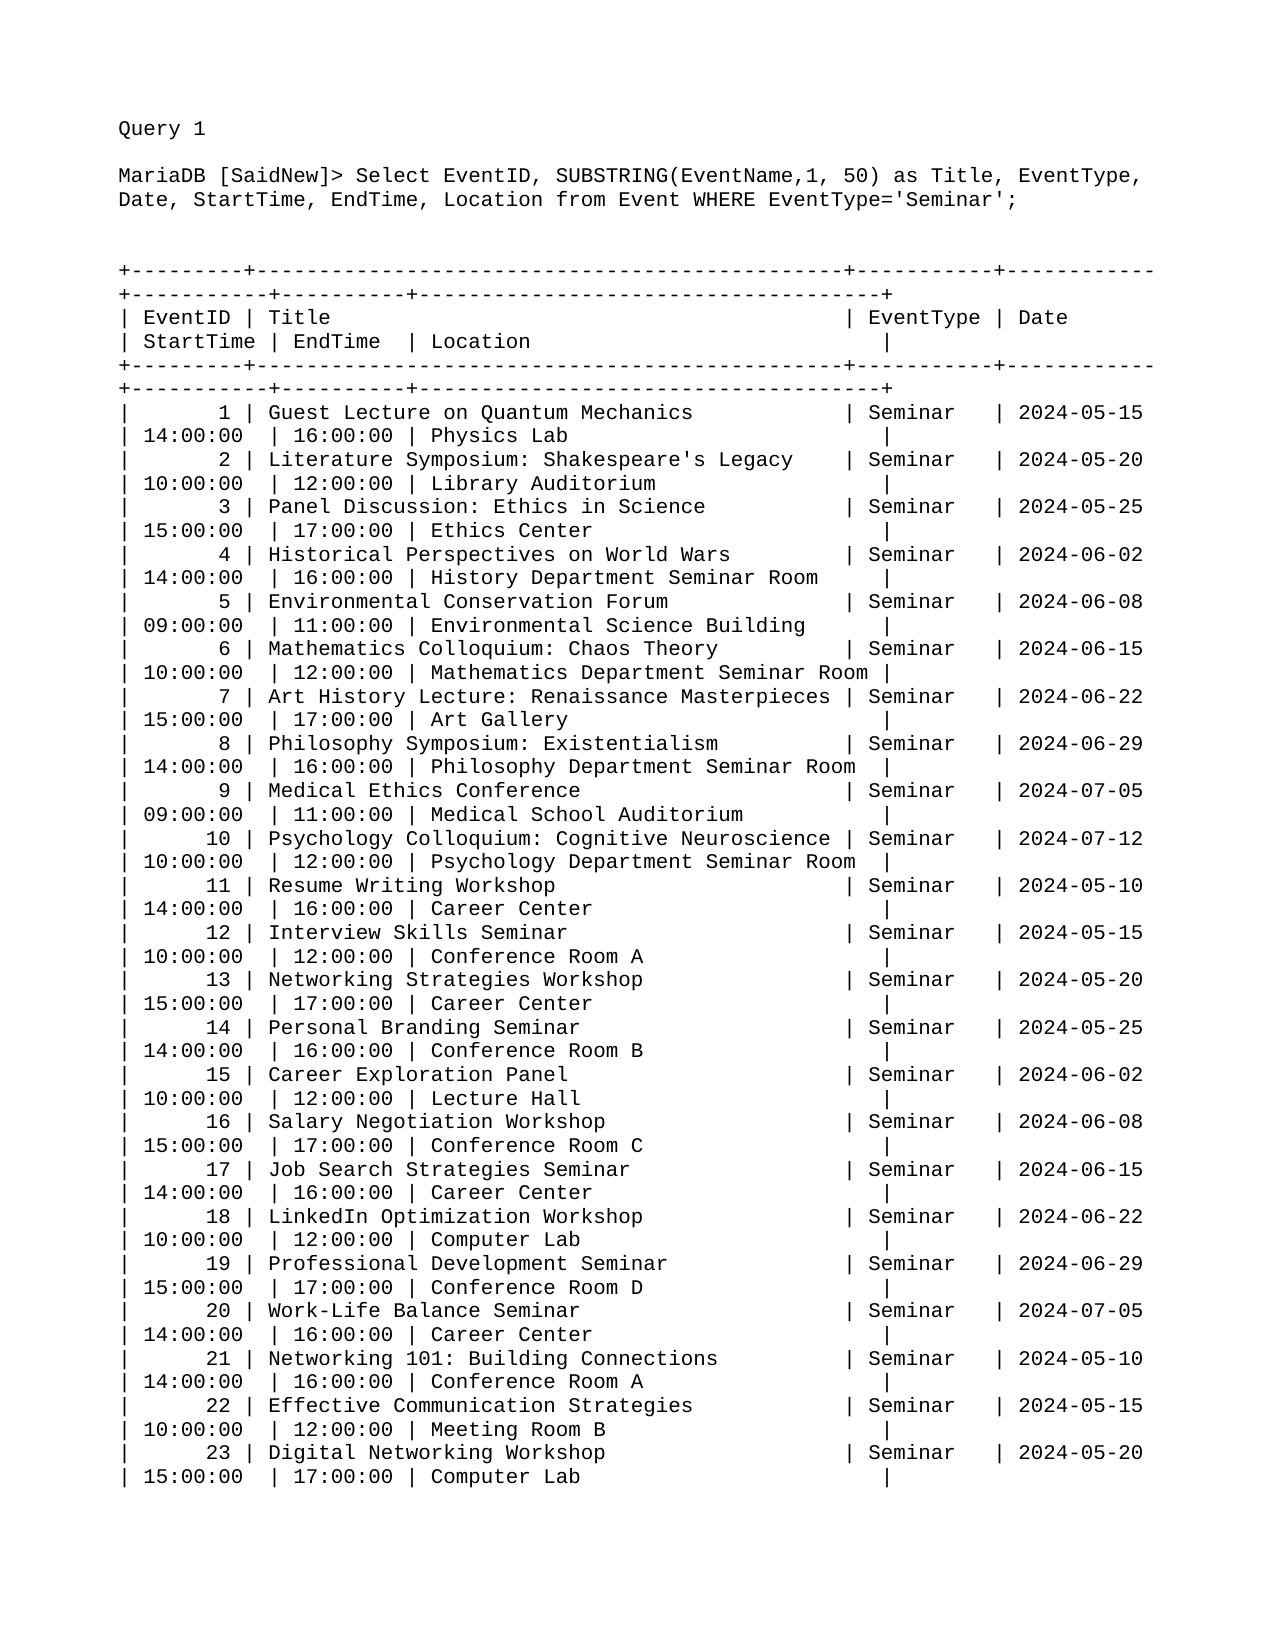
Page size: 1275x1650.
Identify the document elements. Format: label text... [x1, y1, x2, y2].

text | 5 | Environmental Conservation Forum | Seminar | 2024-06-08 | 09:00:00 | 11:00:00 | Environmental Science Building | [118, 591, 1157, 638]
text | 18 | LinkedIn Optimization Workshop | Seminar | 2024-06-22 | 10:00:00 | 12:00:00 | Computer Lab | [118, 1206, 1157, 1253]
text | 19 | Professional Development Seminar | Seminar | 2024-06-29 | 15:00:00 | 17:00:00 | Conference Room D | [118, 1253, 1157, 1300]
text | 3 | Panel Discussion: Ethics in Science | Seminar | 2024-05-25 | 15:00:00 | 17:00:00 | Ethics Center | [118, 496, 1157, 544]
text | 15 | Career Exploration Panel | Seminar | 2024-06-02 | 10:00:00 | 12:00:00 | Lecture Hall | [118, 1064, 1157, 1111]
text | 21 | Networking 101: Building Connections | Seminar | 2024-05-10 | 14:00:00 | 16:00:00 | Conference Room A | [118, 1348, 1157, 1395]
text | 14 | Personal Branding Seminar | Seminar | 2024-05-25 | 14:00:00 | 16:00:00 | Conference Room B | [118, 1017, 1157, 1064]
text | 10 | Psychology Colloquium: Cognitive Neuroscience | Seminar | 2024-07-12 | 10:00:00 | 12:00:00 | Psychology Department Seminar Room | [118, 827, 1157, 875]
text | EventID | Title | EventType | Date | StartTime | EndTime | Location | [118, 307, 1157, 354]
text | 4 | Historical Perspectives on World Wars | Seminar | 2024-06-02 | 14:00:00 | 16:00:00 | History Department Seminar Room | [118, 544, 1157, 591]
text +---------+-----------------------------------------------+-----------+------------+-----------+----------+-------------------------------------+ [118, 260, 1157, 307]
text | 20 | Work-Life Balance Seminar | Seminar | 2024-07-05 | 14:00:00 | 16:00:00 | Career Center | [118, 1300, 1157, 1348]
text | 2 | Literature Symposium: Shakespeare's Legacy | Seminar | 2024-05-20 | 10:00:00 | 12:00:00 | Library Auditorium | [118, 449, 1157, 496]
text | 17 | Job Search Strategies Seminar | Seminar | 2024-06-15 | 14:00:00 | 16:00:00 | Career Center | [118, 1158, 1157, 1206]
text | 22 | Effective Communication Strategies | Seminar | 2024-05-15 | 10:00:00 | 12:00:00 | Meeting Room B | [118, 1395, 1157, 1442]
text | 12 | Interview Skills Seminar | Seminar | 2024-05-15 | 10:00:00 | 12:00:00 | Conference Room A | [118, 922, 1157, 969]
text | 13 | Networking Strategies Workshop | Seminar | 2024-05-20 | 15:00:00 | 17:00:00 | Career Center | [118, 969, 1157, 1017]
text | 1 | Guest Lecture on Quantum Mechanics | Seminar | 2024-05-15 | 14:00:00 | 16:00:00 | Physics Lab | [118, 402, 1157, 449]
text Query 1 [118, 118, 1157, 142]
text | 16 | Salary Negotiation Workshop | Seminar | 2024-06-08 | 15:00:00 | 17:00:00 | Conference Room C | [118, 1111, 1157, 1158]
text | 9 | Medical Ethics Conference | Seminar | 2024-07-05 | 09:00:00 | 11:00:00 | Medical School Auditorium | [118, 780, 1157, 827]
text | 23 | Digital Networking Workshop | Seminar | 2024-05-20 | 15:00:00 | 17:00:00 | Computer Lab | [118, 1442, 1157, 1489]
text | 11 | Resume Writing Workshop | Seminar | 2024-05-10 | 14:00:00 | 16:00:00 | Career Center | [118, 875, 1157, 922]
text | 8 | Philosophy Symposium: Existentialism | Seminar | 2024-06-29 | 14:00:00 | 16:00:00 | Philosophy Department Seminar Room | [118, 733, 1157, 780]
text | 7 | Art History Lecture: Renaissance Masterpieces | Seminar | 2024-06-22 | 15:00:00 | 17:00:00 | Art Gallery | [118, 686, 1157, 733]
text | 6 | Mathematics Colloquium: Chaos Theory | Seminar | 2024-06-15 | 10:00:00 | 12:00:00 | Mathematics Department Seminar Room | [118, 638, 1157, 686]
text MariaDB [SaidNew]> Select EventID, SUBSTRING(EventName,1, 50) as Title, EventType, Date, StartTime, EndTime, Location from Event WHERE EventType='Seminar'; [118, 165, 1157, 213]
text +---------+-----------------------------------------------+-----------+------------+-----------+----------+-------------------------------------+ [118, 354, 1157, 402]
